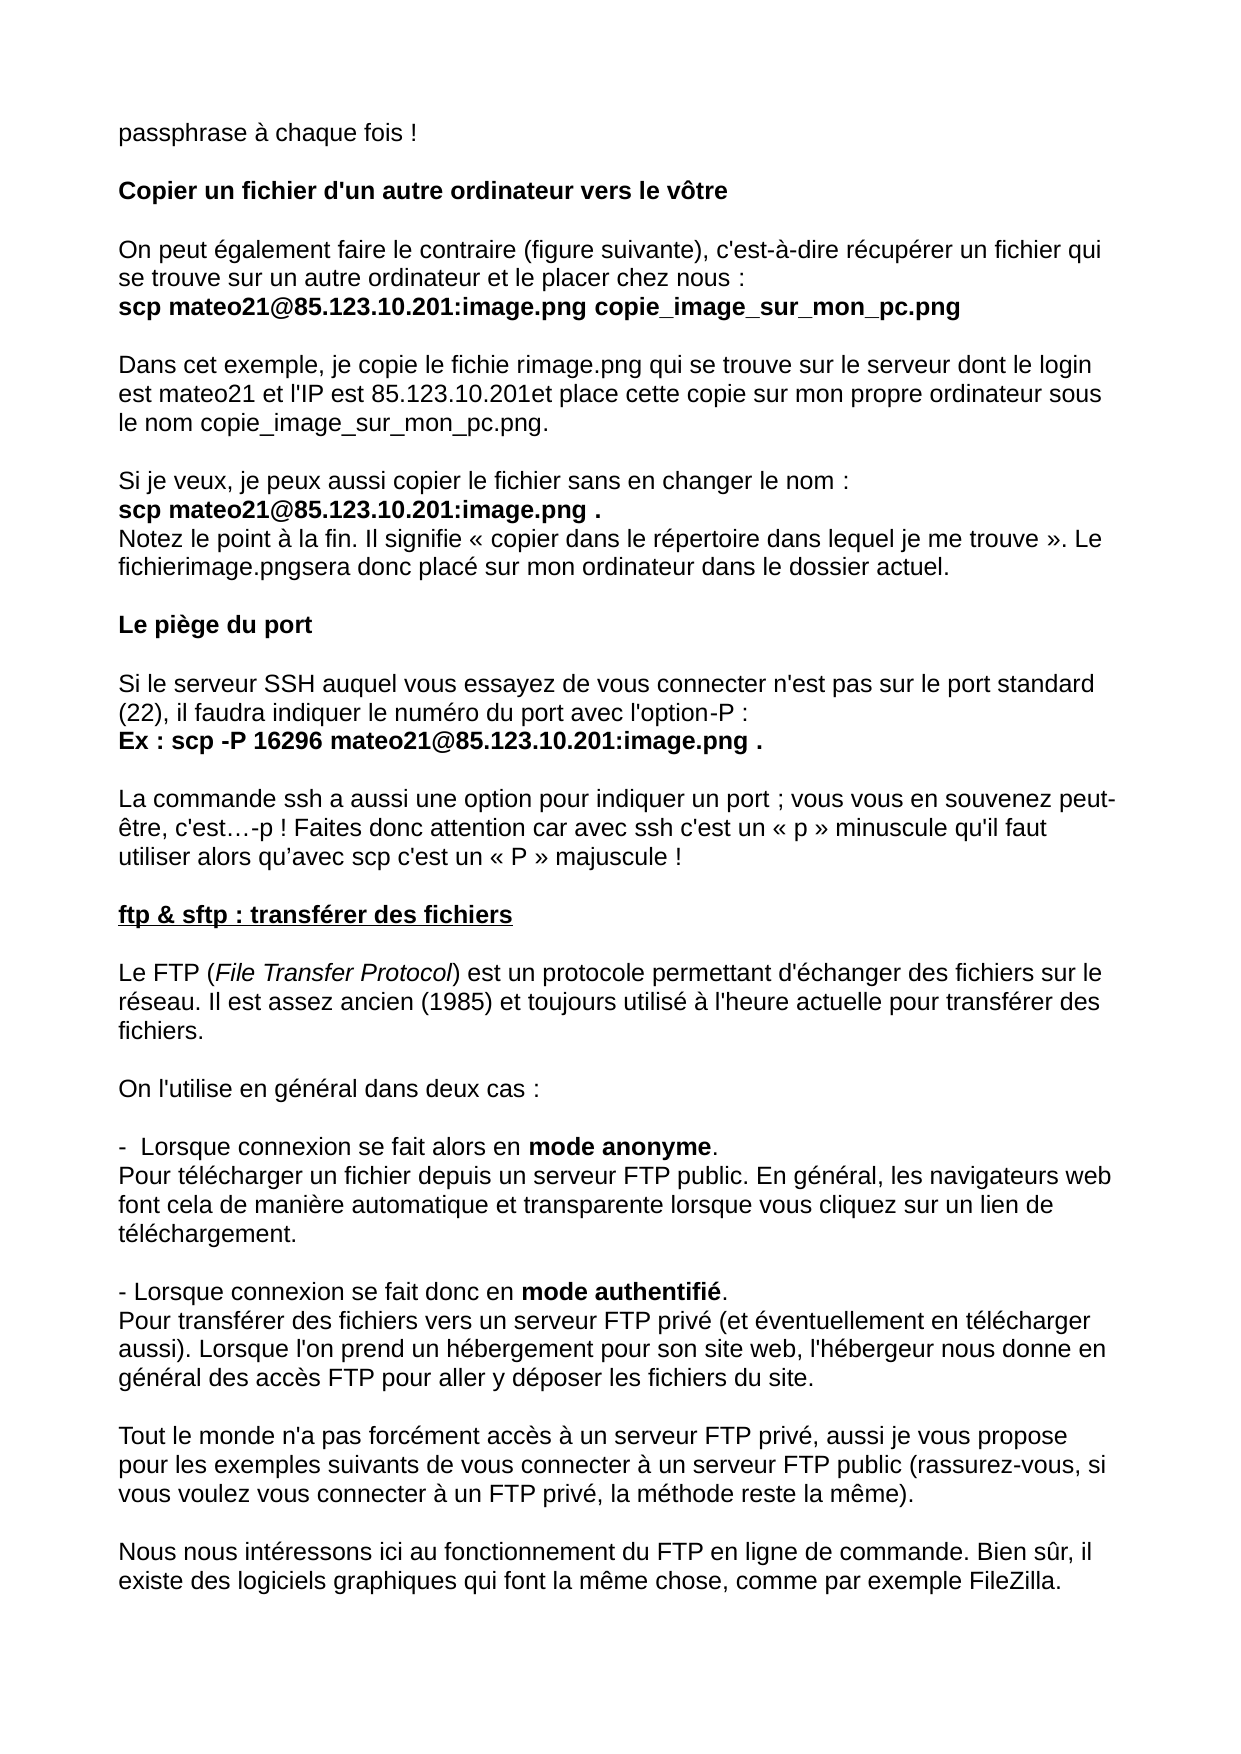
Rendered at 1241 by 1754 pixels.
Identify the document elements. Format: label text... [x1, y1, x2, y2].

text ﻿La commande ssh a aussi une option pour indiquer un port ; vous vous en souvenez peut-être, c'est…-p ! Faites donc attention car avec ssh c'est un « p » minuscule qu'il faut utiliser alors qu’avec scp c'est un « P » majuscule ! [118, 784, 1122, 871]
text ﻿Le FTP (File Transfer Protocol) est un protocole permettant d'échanger des fichiers sur le réseau. Il est assez ancien (1985) et toujours utilisé à l'heure actuelle pour transférer des fichiers. [118, 958, 1122, 1045]
text ﻿On peut également faire le contraire (figure suivante), c'est-à-dire récupérer un fichier qui se trouve sur un autre ordinateur et le placer chez nous : scp mateo21@85.123.10.201:image.png copie_image_sur_mon_pc.png [118, 234, 1122, 321]
text ﻿Dans cet exemple, je copie le fichie rimage.png qui se trouve sur le serveur dont le login est mateo21 et l'IP est 85.123.10.201et place cette copie sur mon propre ordinateur sous le nom copie_image_sur_mon_pc.png. [118, 350, 1122, 437]
text ﻿Tout le monde n'a pas forcément accès à un serveur FTP privé, aussi je vous propose pour les exemples suivants de vous connecter à un serveur FTP public (rassurez-vous, si vous voulez vous connecter à un FTP privé, la méthode reste la même). [118, 1421, 1122, 1508]
text ﻿Copier un fichier d'un autre ordinateur vers le vôtre [118, 176, 1122, 205]
text ﻿Nous nous intéressons ici au fonctionnement du FTP en ligne de commande. Bien sûr, il existe des logiciels graphiques qui font la même chose, comme par exemple FileZilla. [118, 1537, 1122, 1594]
text ﻿Si je veux, je peux aussi copier le fichier sans en changer le nom : scp mateo21@85.123.10.201:image.png . Notez le point à la fin. Il signifie « copier dans le répertoire dans lequel je me trouve ». Le fichierimage.pngsera donc placé sur mon ordinateur dans le dossier actuel. [118, 466, 1122, 581]
text ﻿ftp & sftp : transférer des fichiers [118, 900, 1122, 929]
text - ﻿Lorsque connexion se fait donc en mode authentifié. ﻿Pour transférer des fichiers vers un serveur FTP privé (et éventuellement en télécharger aussi). Lorsque l'on prend un hébergement pour son site web, l'hébergeur nous donne en général des accès FTP pour aller y déposer les fichiers du site. [118, 1277, 1122, 1392]
text - ﻿ Lorsque connexion se fait alors en mode anonyme. ﻿Pour télécharger un fichier depuis un serveur FTP public. En général, les navigateurs web font cela de manière automatique et transparente lorsque vous cliquez sur un lien de téléchargement. [118, 1132, 1122, 1247]
text ﻿Le piège du port [118, 611, 1122, 639]
text ﻿Si le serveur SSH auquel vous essayez de vous connecter n'est pas sur le port standard (22), il faudra indiquer le numéro du port avec l'option-P : Ex : scp -P 16296 mateo21@85.123.10.201:image.png . [118, 669, 1122, 755]
text passphrase à chaque fois ! [118, 118, 1122, 147]
text ﻿On l'utilise en général dans deux cas : [118, 1074, 1122, 1103]
